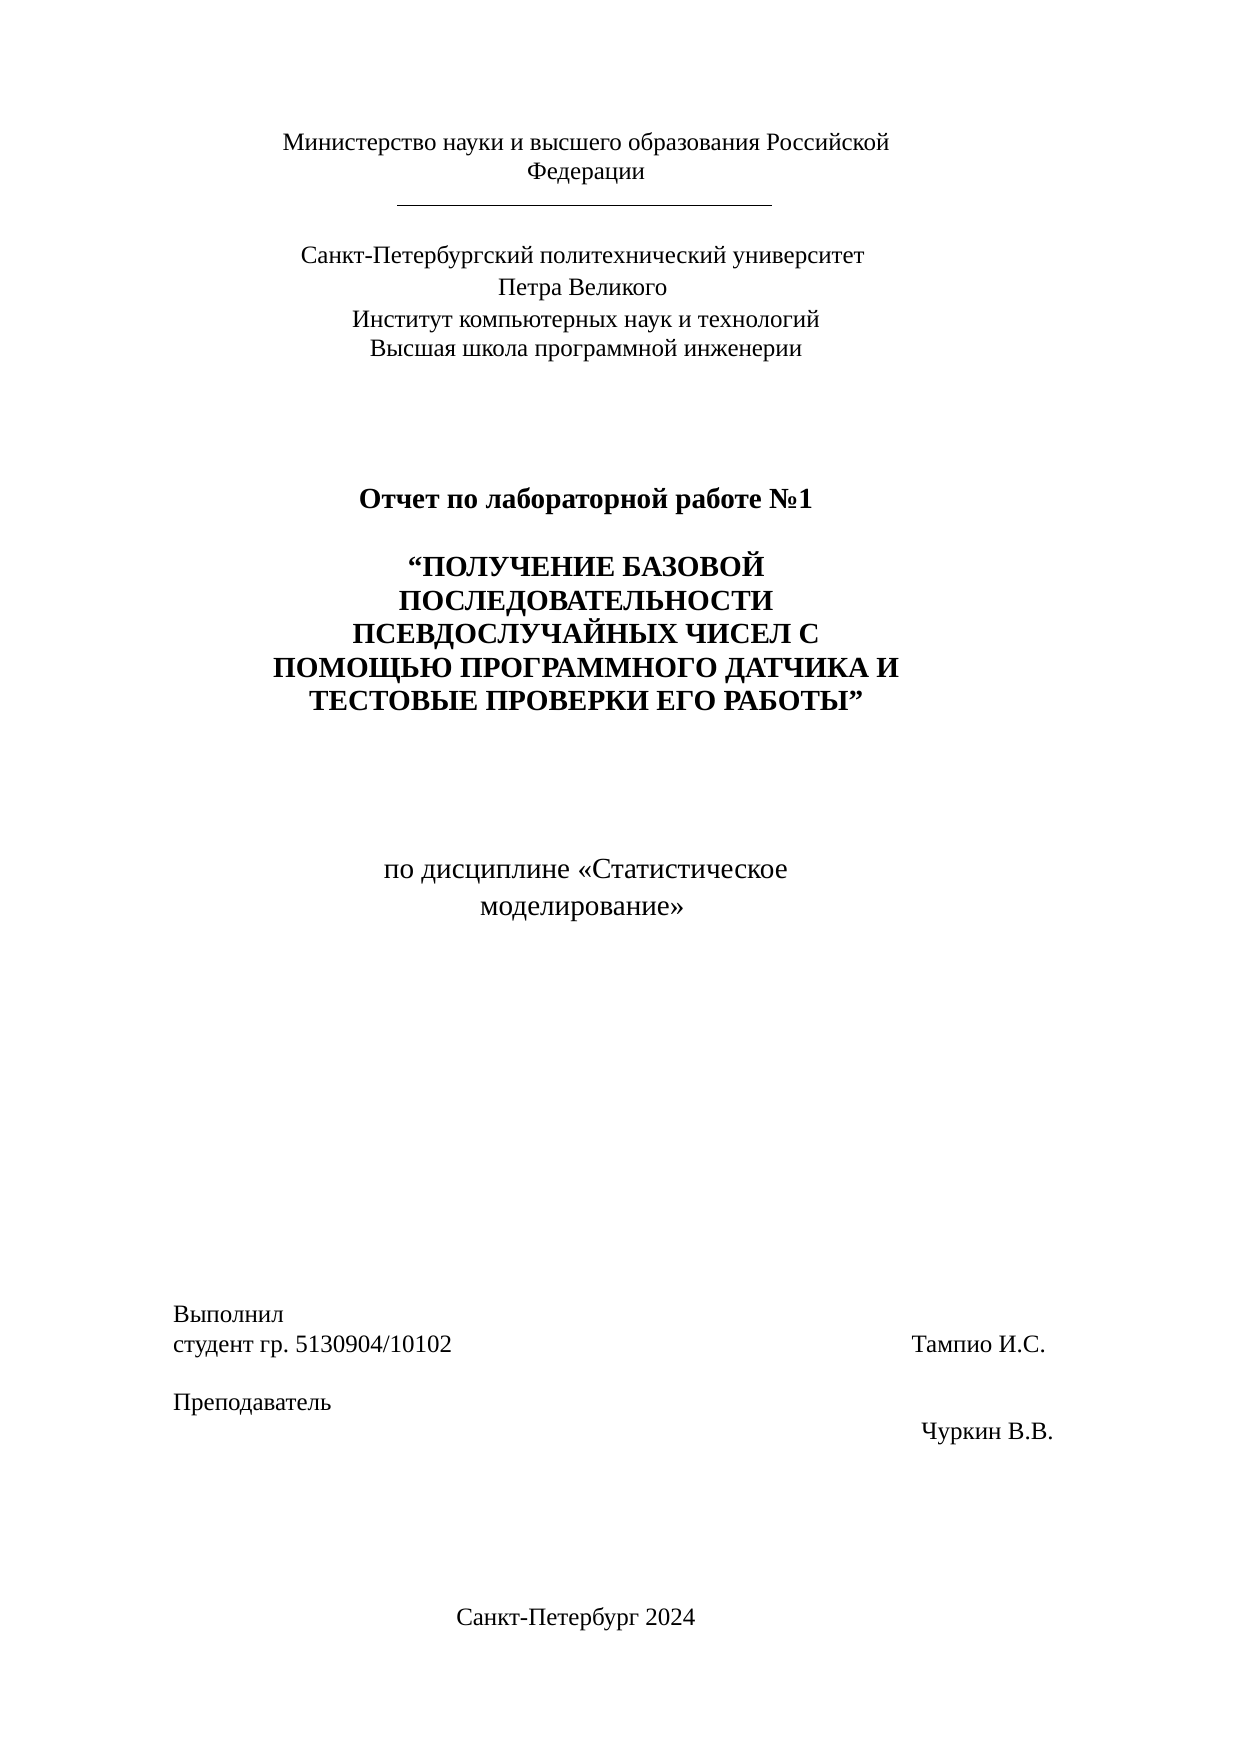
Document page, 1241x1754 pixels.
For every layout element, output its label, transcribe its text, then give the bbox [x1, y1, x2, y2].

text студент гр. 5130904/10102 Тампио И.С. [173, 1329, 1122, 1357]
text Министерство науки и высшего образования Российской Федерации [267, 127, 905, 185]
text Санкт-Петербург 2024 [443, 1602, 708, 1631]
text по дисциплине «Статистическое моделирование» [334, 851, 837, 921]
text Чуркин В.В. [847, 1416, 1122, 1445]
text Санкт-Петербургский политехнический университет [267, 240, 904, 268]
title Отчет по лабораторной работе №1 [267, 481, 905, 515]
text Высшая школа программной инженерии [267, 333, 905, 362]
text Институт компьютерных наук и технологий [267, 304, 904, 333]
title “ПОЛУЧЕНИЕ БАЗОВОЙ ПОСЛЕДОВАТЕЛЬНОСТИ ПСЕВДОСЛУЧАЙНЫХ ЧИСЕЛ С ПОМОЩЬЮ ПРОГРАММНОГО ДАТЧИКА И ТЕСТОВЫЕ ПРОВЕРКИ ЕГО РАБОТЫ” [267, 549, 905, 717]
text Преподаватель [173, 1387, 1122, 1416]
text Петра Великого [267, 272, 904, 301]
text Выполнил [173, 1299, 1122, 1328]
